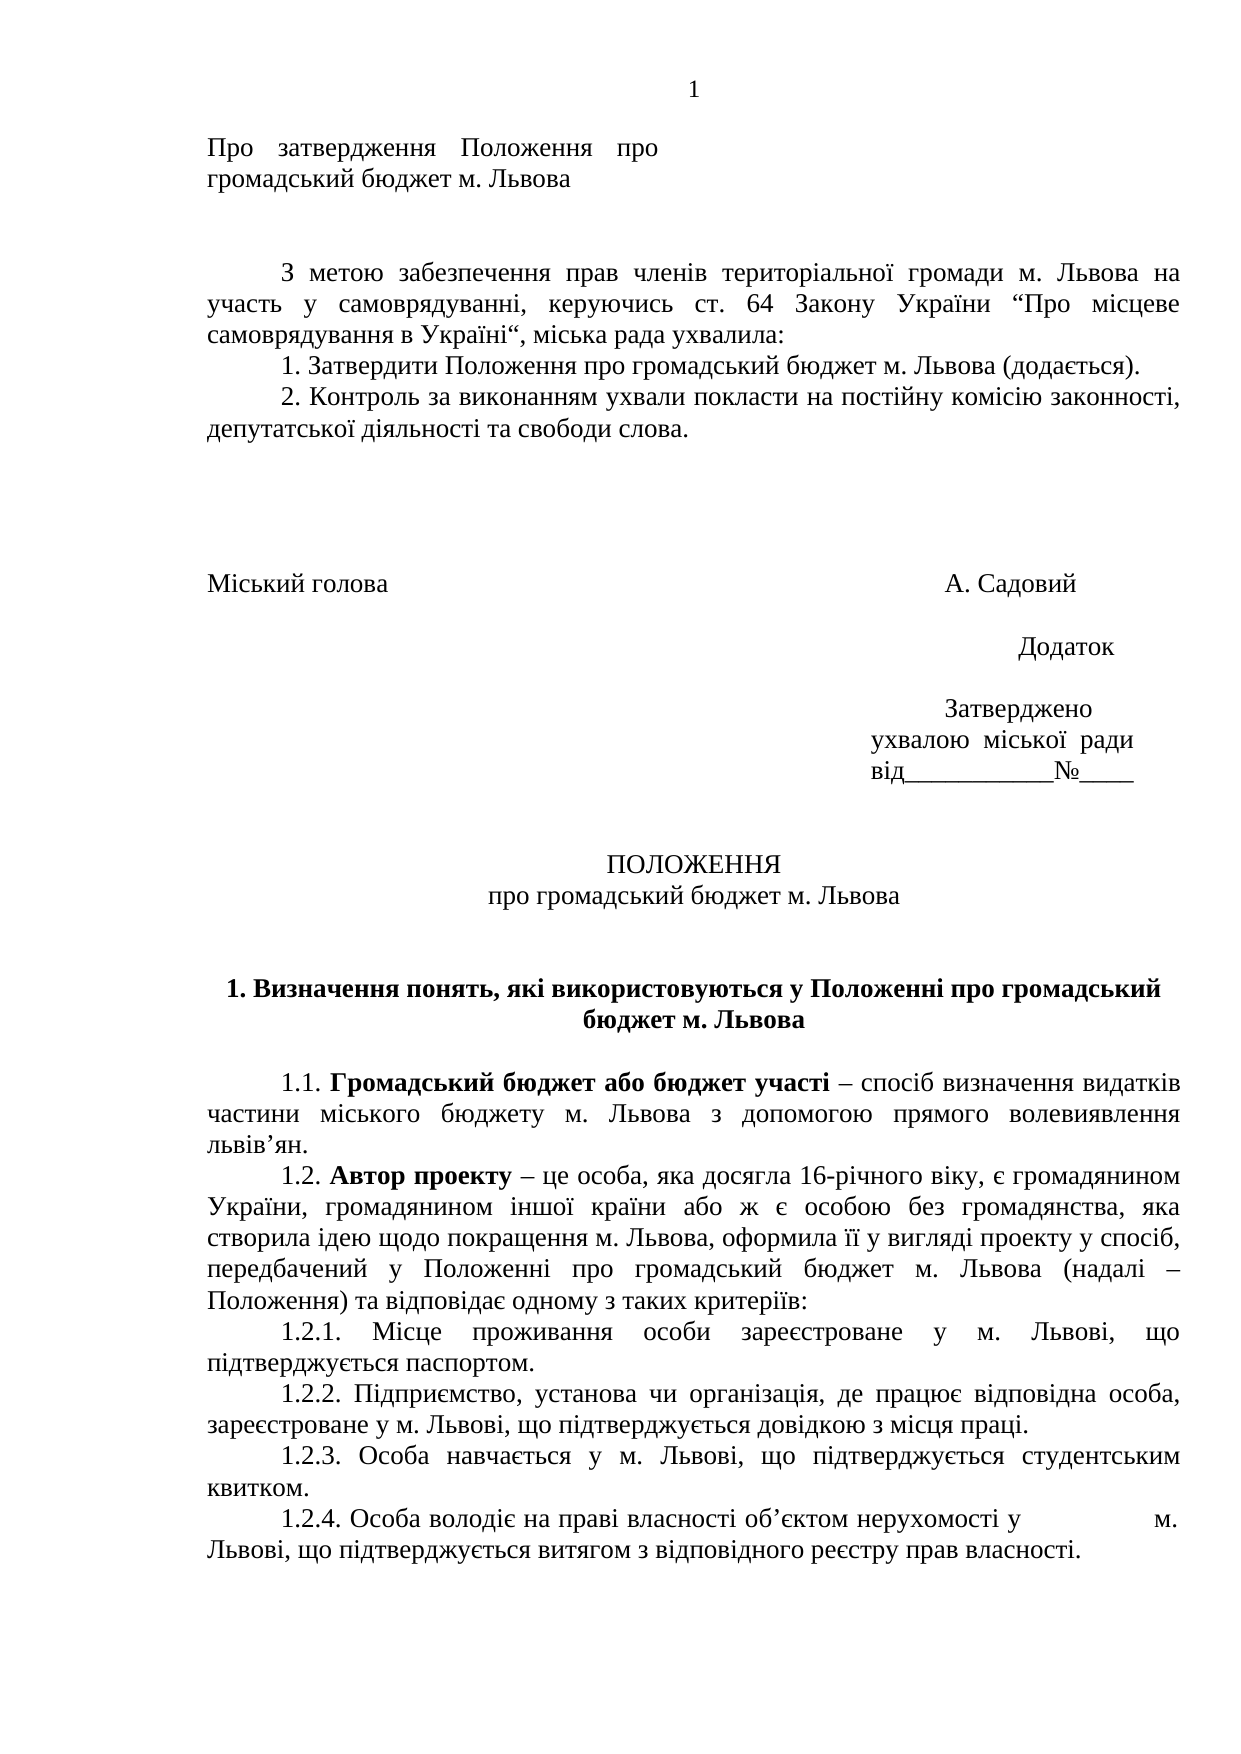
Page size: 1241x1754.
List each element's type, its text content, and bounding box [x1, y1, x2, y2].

text Про затвердження Положення про громадський бюджет м. Львова [207, 131, 659, 194]
text 1.2.4. Особа володіє на праві власності об’єктом нерухомості у м. Львові, що підтверджується витягом з відповідного реєстру прав власності. [207, 1502, 1181, 1564]
text 1.1. Громадський бюджет або бюджет участі – спосіб визначення видатків частини міського бюджету м. Львова з допомогою прямого волевиявлення львів’ян. [207, 1066, 1181, 1159]
text 1.2.2. Підприємство, установа чи організація, де працює відповідна особа, зареєстроване у м. Львові, що підтверджується довідкою з місця праці. [207, 1377, 1181, 1439]
text від___________№____ [207, 754, 1181, 785]
text 1.2. Автор проекту – це особа, яка досягла 16-річного віку, є громадянином України, громадянином іншої країни або ж є особою без громадянства, яка створила ідею щодо покращення м. Львова, оформила її у вигляді проекту у спосіб, передбачений у Положенні про громадський бюджет м. Львова (надалі – Положення) та відповідає одному з таких критеріїв: [207, 1159, 1181, 1315]
text про громадський бюджет м. Львова [207, 879, 1181, 910]
text Додаток [207, 630, 1181, 661]
text 1. Визначення понять, які використовуються у Положенні про громадський бюджет м. Львова [207, 972, 1181, 1034]
text 1. Затвердити Положення про громадський бюджет м. Львова (додається). [207, 349, 1181, 381]
text 1.2.1. Місце проживання особи зареєстроване у м. Львові, що підтверджується паспортом. [207, 1315, 1181, 1377]
text Затверджено [207, 692, 1181, 723]
text ухвалою міської ради [207, 723, 1181, 754]
text 1.2.3. Особа навчається у м. Львові, що підтверджується студентським квитком. [207, 1439, 1181, 1502]
text 2. Контроль за виконанням ухвали покласти на постійну комісію законності, депутатської діяльності та свободи слова. [207, 381, 1181, 443]
text З метою забезпечення прав членів територіальної громади м. Львова на участь у самоврядуванні, керуючись ст. 64 Закону України “Про місцеве самоврядування в Україні“, міська рада ухвалила: [207, 256, 1181, 349]
text Міський голова А. Садовий [207, 567, 1181, 598]
text ПОЛОЖЕННЯ [207, 848, 1181, 879]
